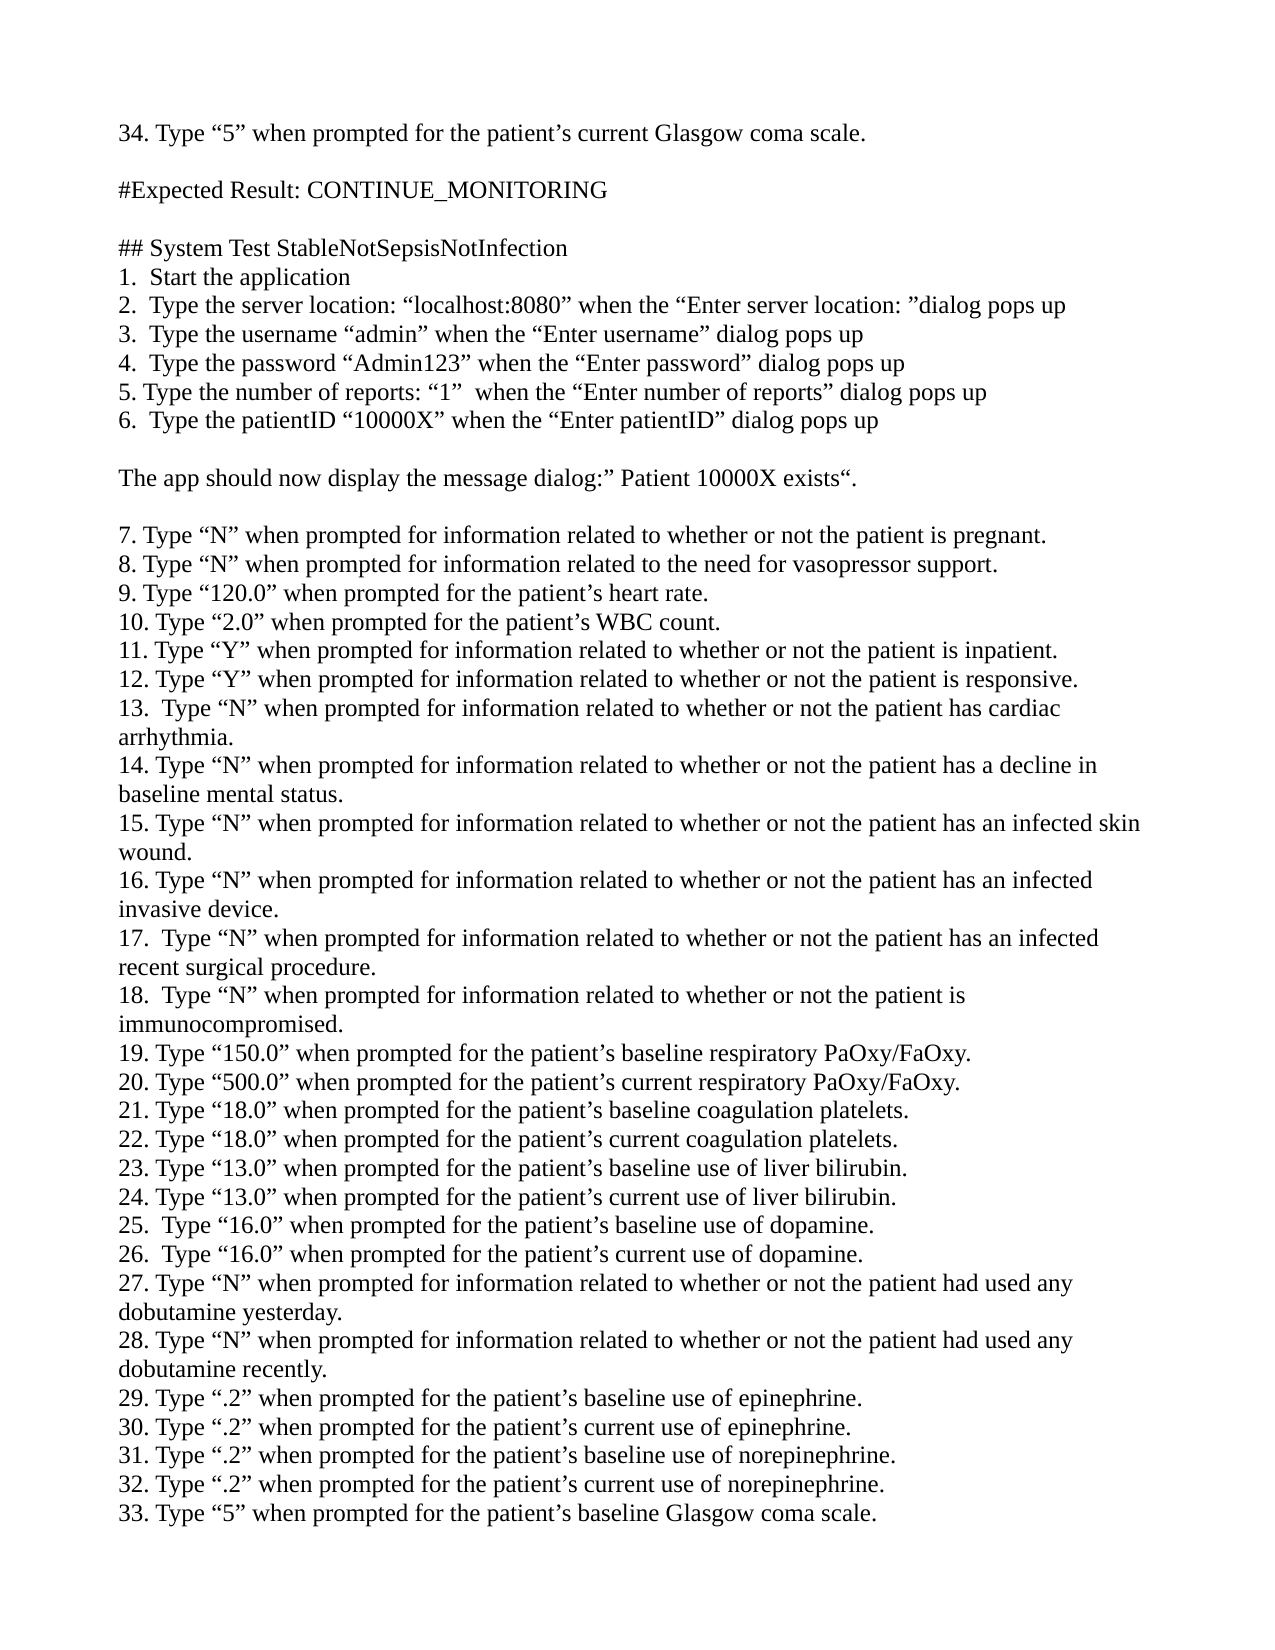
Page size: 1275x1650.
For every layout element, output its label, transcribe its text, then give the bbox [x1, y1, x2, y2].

text 5. Type the number of reports: “1” when the “Enter number of reports” dialog pops up [118, 377, 1157, 406]
text 1. Start the application [118, 262, 1157, 291]
text 10. Type “2.0” when prompted for the patient’s WBC count. [118, 607, 1157, 636]
text 12. Type “Y” when prompted for information related to whether or not the patient is responsive. [118, 664, 1157, 693]
text 19. Type “150.0” when prompted for the patient’s baseline respiratory PaOxy/FaOxy. [118, 1038, 1157, 1067]
text 32. Type “.2” when prompted for the patient’s current use of norepinephrine. [118, 1469, 1157, 1498]
text 30. Type “.2” when prompted for the patient’s current use of epinephrine. [118, 1412, 1157, 1441]
text 2. Type the server location: “localhost:8080” when the “Enter server location: ”dialog pops up [118, 291, 1157, 319]
text 24. Type “13.0” when prompted for the patient’s current use of liver bilirubin. [118, 1182, 1157, 1211]
text 16. Type “N” when prompted for information related to whether or not the patient has an infected invasive device. [118, 866, 1157, 923]
text 15. Type “N” when prompted for information related to whether or not the patient has an infected skin wound. [118, 808, 1157, 866]
text 6. Type the patientID “10000X” when the “Enter patientID” dialog pops up [118, 406, 1157, 434]
text ## System Test StableNotSepsisNotInfection [118, 233, 1157, 262]
text #Expected Result: CONTINUE_MONITORING [118, 176, 1157, 204]
text 26. Type “16.0” when prompted for the patient’s current use of dopamine. [118, 1239, 1157, 1268]
text 22. Type “18.0” when prompted for the patient’s current coagulation platelets. [118, 1124, 1157, 1153]
text The app should now display the message dialog:” Patient 10000X exists“. [118, 463, 1157, 492]
text 14. Type “N” when prompted for information related to whether or not the patient has a decline in baseline mental status. [118, 751, 1157, 808]
text 13. Type “N” when prompted for information related to whether or not the patient has cardiac arrhythmia. [118, 693, 1157, 751]
text 34. Type “5” when prompted for the patient’s current Glasgow coma scale. [118, 118, 1157, 147]
text 27. Type “N” when prompted for information related to whether or not the patient had used any dobutamine yesterday. [118, 1268, 1157, 1326]
text 21. Type “18.0” when prompted for the patient’s baseline coagulation platelets. [118, 1096, 1157, 1124]
text 18. Type “N” when prompted for information related to whether or not the patient is immunocompromised. [118, 981, 1157, 1038]
text 29. Type “.2” when prompted for the patient’s baseline use of epinephrine. [118, 1383, 1157, 1412]
text 31. Type “.2” when prompted for the patient’s baseline use of norepinephrine. [118, 1441, 1157, 1469]
text 3. Type the username “admin” when the “Enter username” dialog pops up [118, 319, 1157, 348]
text 11. Type “Y” when prompted for information related to whether or not the patient is inpatient. [118, 636, 1157, 664]
text 7. Type “N” when prompted for information related to whether or not the patient is pregnant. [118, 521, 1157, 549]
text 33. Type “5” when prompted for the patient’s baseline Glasgow coma scale. [118, 1498, 1157, 1527]
text 4. Type the password “Admin123” when the “Enter password” dialog pops up [118, 348, 1157, 377]
text 25. Type “16.0” when prompted for the patient’s baseline use of dopamine. [118, 1211, 1157, 1239]
text 28. Type “N” when prompted for information related to whether or not the patient had used any dobutamine recently. [118, 1326, 1157, 1383]
text 23. Type “13.0” when prompted for the patient’s baseline use of liver bilirubin. [118, 1153, 1157, 1182]
text 17. Type “N” when prompted for information related to whether or not the patient has an infected recent surgical procedure. [118, 923, 1157, 981]
text 20. Type “500.0” when prompted for the patient’s current respiratory PaOxy/FaOxy. [118, 1067, 1157, 1096]
text 8. Type “N” when prompted for information related to the need for vasopressor support. [118, 549, 1157, 578]
text 9. Type “120.0” when prompted for the patient’s heart rate. [118, 578, 1157, 607]
